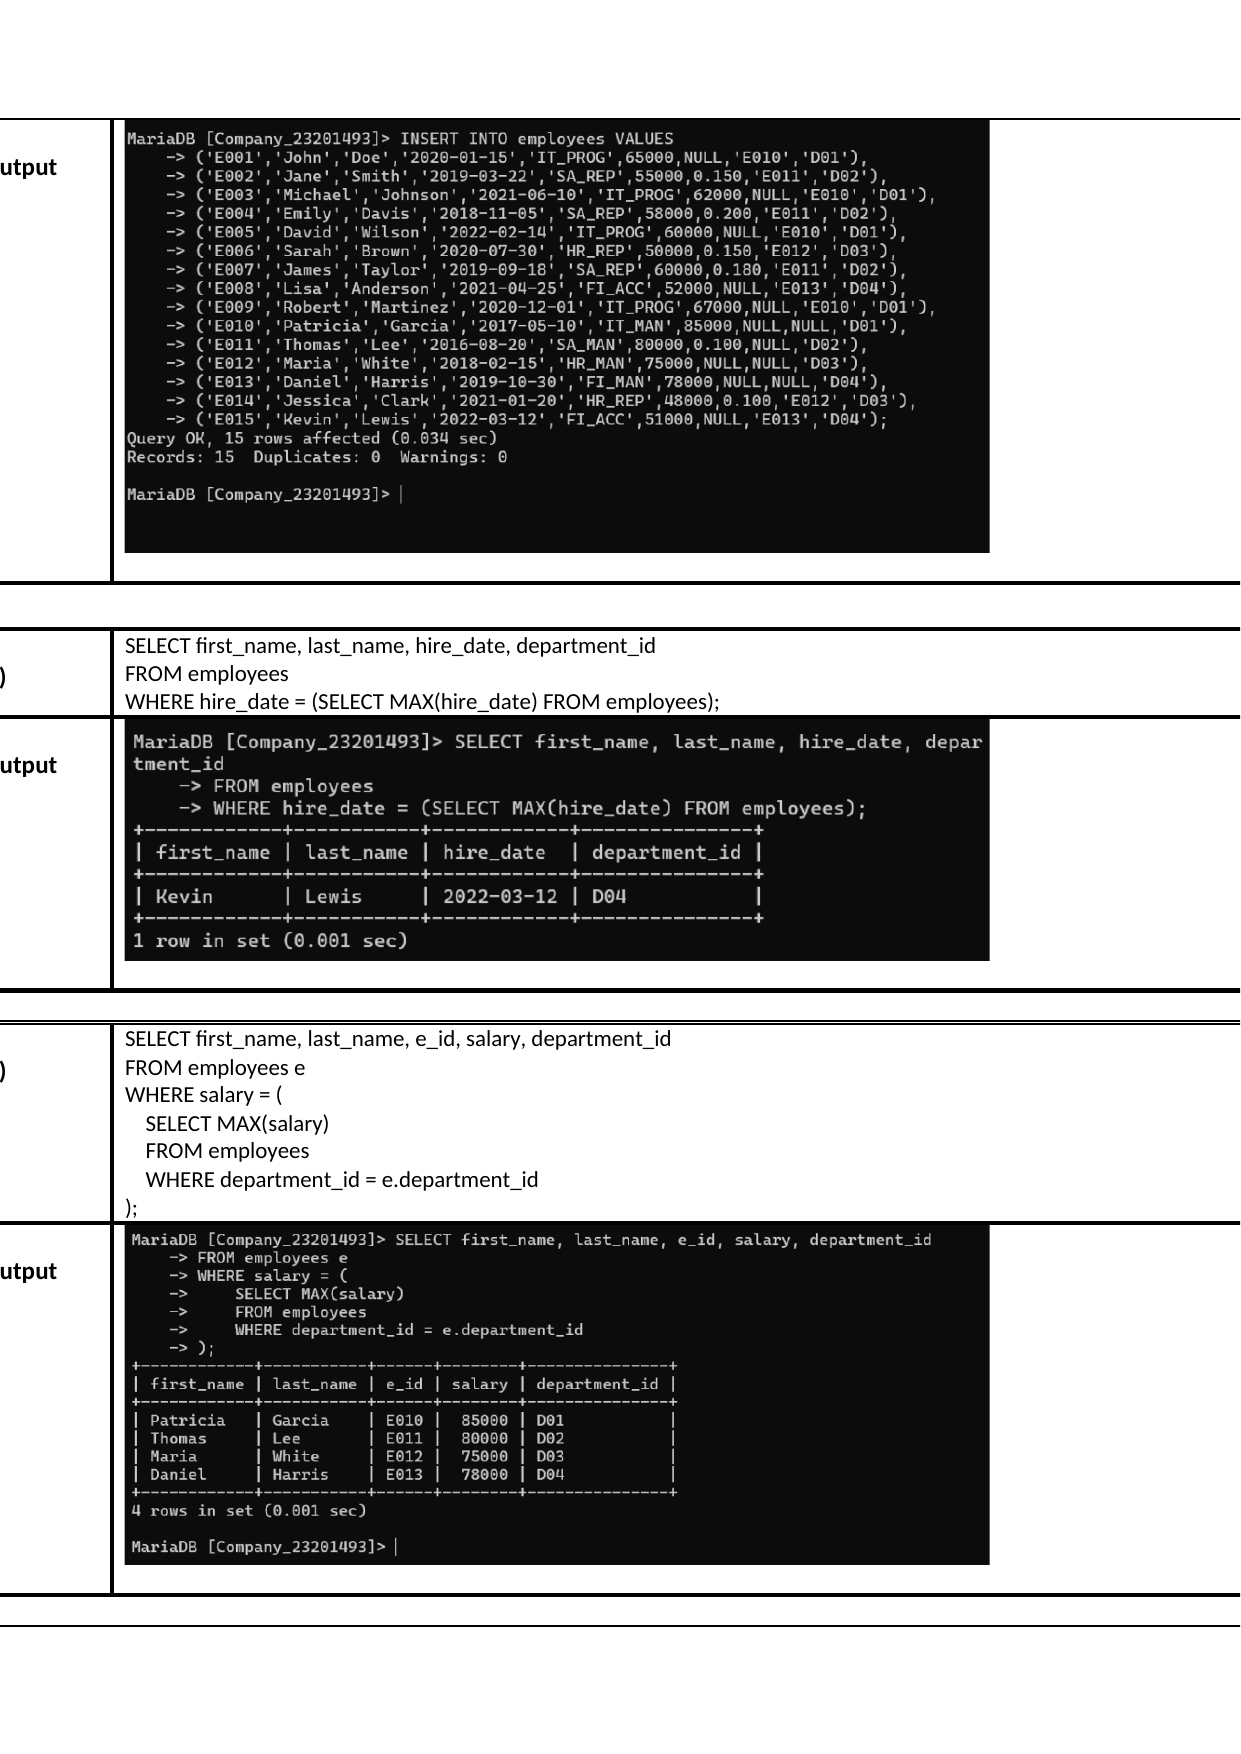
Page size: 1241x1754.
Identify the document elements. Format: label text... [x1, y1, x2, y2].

table_cell No 4 SS (of Query &Output in Shell) [0, 1225, 110, 1593]
table_cell [114, 120, 1240, 581]
table_cell [0, 585, 1240, 627]
table_cell No 4 Query (as Plain Text) [0, 1025, 110, 1221]
table_cell SELECT first_name, last_name, hire_date, department_id FROM employees WHERE hire_date = (SELECT MAX(hire_date) FROM employees); [114, 631, 1240, 715]
table_cell SELECT first_name, last_name, e_id, salary, department_id FROM employees e WHERE salary = ( SELECT MAX(salary) FROM employees WHERE department_id = e.department_id ); [114, 1025, 1240, 1221]
table_cell [114, 1225, 1240, 1593]
table_cell No 2 SS (of Query &Output in Shell) [0, 120, 110, 581]
table_cell [0, 1597, 1240, 1625]
table_cell [114, 719, 1240, 988]
table_cell [0, 993, 1240, 1020]
table_cell No 3 Query (as Plain Text) [0, 631, 110, 715]
table_cell No 3 SS (of Query &Output in Shell) [0, 719, 110, 988]
